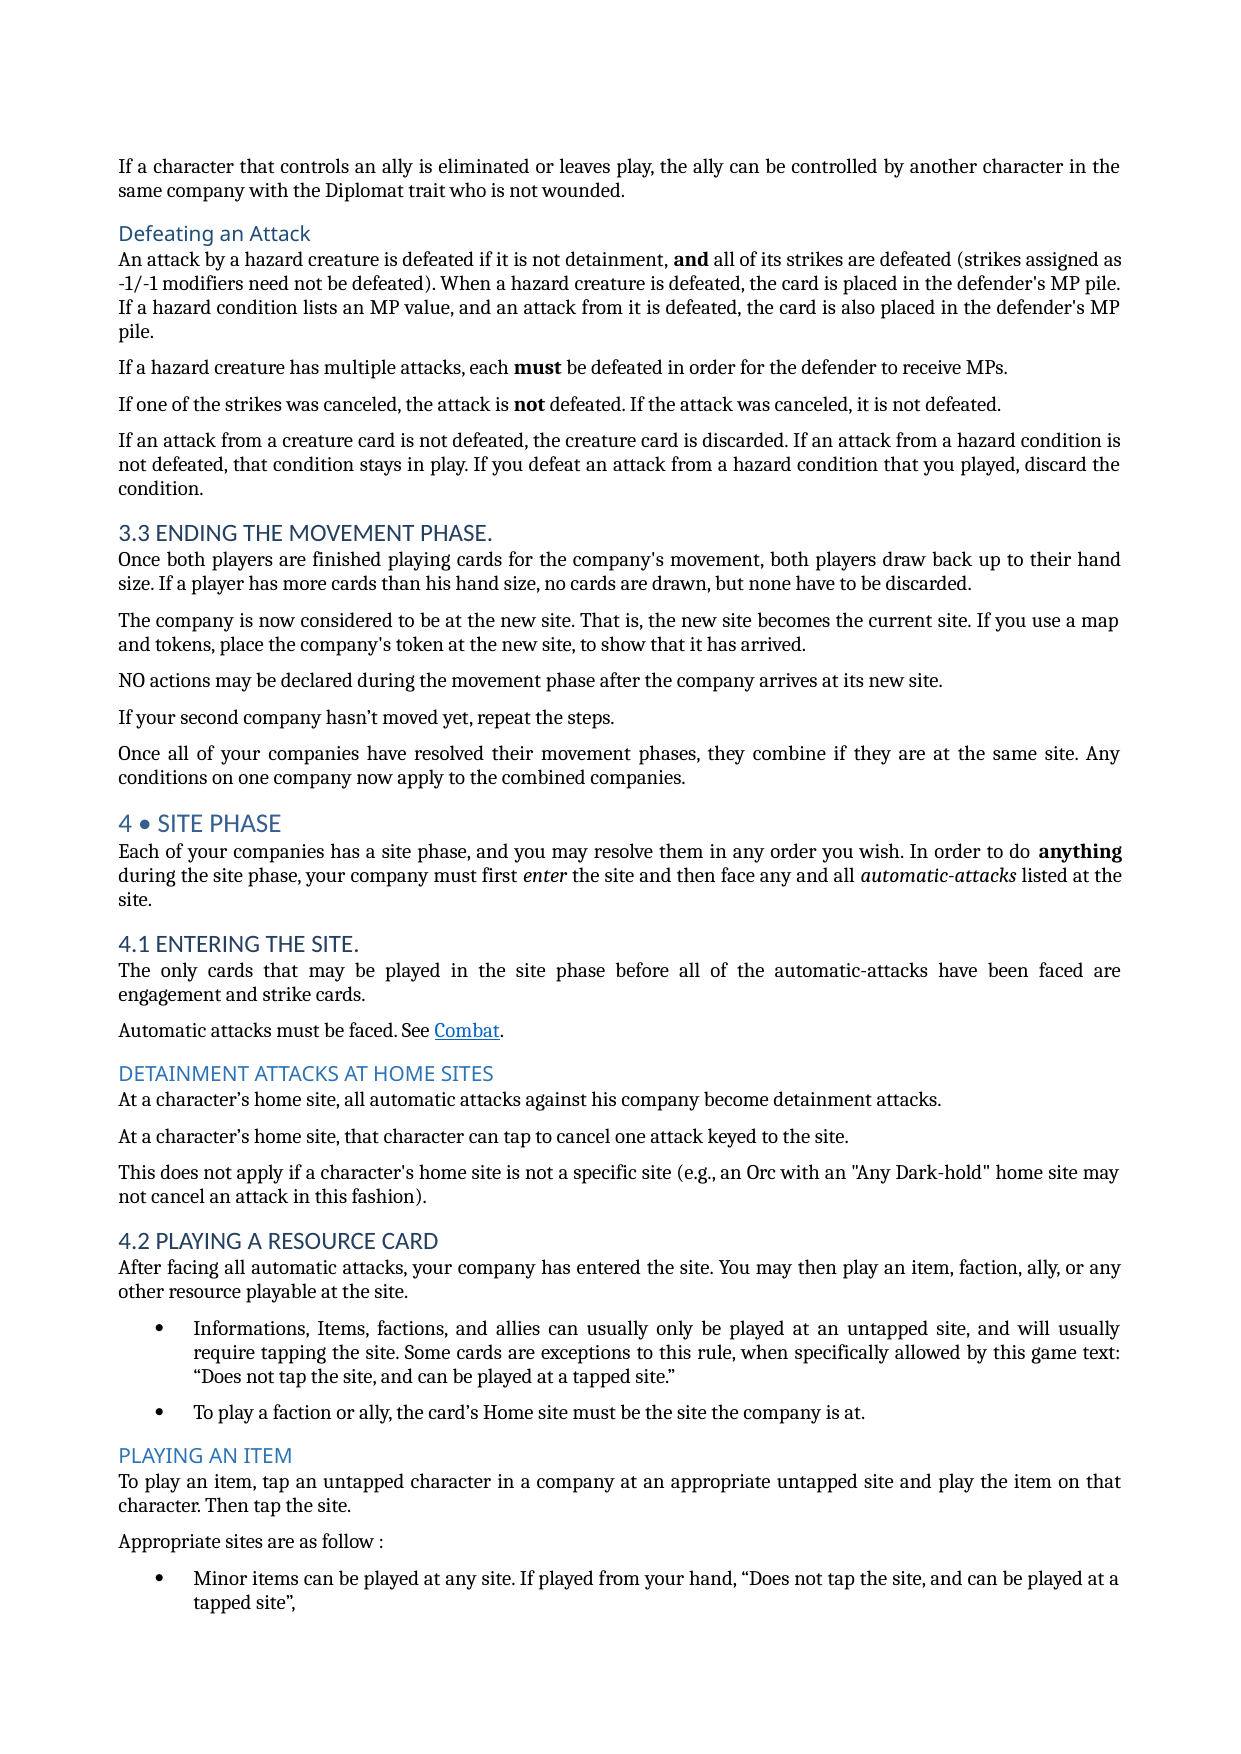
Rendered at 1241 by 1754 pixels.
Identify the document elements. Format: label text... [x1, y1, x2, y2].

text If your second company hasn’t moved yet, repeat the steps. [118, 705, 1122, 729]
list Informations, Items, factions, and allies can usually only be played at an untapped site, and will usually require tapping the site. Some cards are exceptions to this rule, when specifically allowed by this game text: “Does not tap the site, and can be played at a tapped site.” [156, 1316, 1122, 1388]
subtitle 4 • SITE PHASE [118, 806, 1122, 839]
subtitle 3.3 ENDING THE MOVEMENT PHASE. [118, 517, 1122, 548]
subtitle PLAYING AN ITEM [118, 1441, 1122, 1470]
text NO actions may be declared during the movement phase after the company arrives at its new site. [118, 669, 1122, 693]
text An attack by a hazard creature is defeated if it is not detainment, and all of its strikes are defeated (strikes assigned as -1/-1 modifiers need not be defeated). When a hazard creature is defeated, the card is placed in the defender's MP pile. If a hazard condition lists an MP value, and an attack from it is defeated, the card is also placed in the defender's MP pile. [118, 248, 1122, 343]
text After facing all automatic attacks, your company has entered the site. You may then play an item, faction, ally, or any other resource playable at the site. [118, 1256, 1122, 1304]
subtitle 4.2 PLAYING A RESOURCE CARD [118, 1225, 1122, 1256]
subtitle 4.1 ENTERING THE SITE. [118, 928, 1122, 958]
text Once both players are finished playing cards for the company's movement, both players draw back up to their hand size. If a player has more cards than his hand size, no cards are drawn, but none have to be discarded. [118, 548, 1122, 596]
text Automatic attacks must be faced. See Combat. [118, 1019, 1122, 1043]
text If an attack from a creature card is not defeated, the creature card is discarded. If an attack from a hazard condition is not defeated, that condition stays in play. If you defeat an attack from a hazard condition that you played, discard the condition. [118, 429, 1122, 501]
subtitle Defeating an Attack [118, 219, 1122, 248]
text This does not apply if a character's home site is not a specific site (e.g., an Orc with an "Any Dark-hold" home site may not cancel an attack in this fashion). [118, 1161, 1122, 1209]
text At a character’s home site, that character can tap to cancel one attack keyed to the site. [118, 1124, 1122, 1148]
text The only cards that may be played in the site phase before all of the automatic-attacks have been faced are engagement and strike cards. [118, 958, 1122, 1006]
text If a character that controls an ally is eliminated or leaves play, the ally can be controlled by another character in the same company with the Diplomat trait who is not wounded. [118, 155, 1122, 203]
subtitle DETAINMENT ATTACKS AT HOME SITES [118, 1059, 1122, 1088]
text Each of your companies has a site phase, and you may resolve them in any order you wish. In order to do anything during the site phase, your company must first enter the site and then face any and all automatic-attacks listed at the site. [118, 839, 1122, 911]
text If a hazard creature has multiple attacks, each must be defeated in order for the defender to receive MPs. [118, 356, 1122, 380]
text To play an item, tap an untapped character in a company at an appropriate untapped site and play the item on that character. Then tap the site. [118, 1470, 1122, 1518]
text Once all of your companies have resolved their movement phases, they combine if they are at the same site. Any conditions on one company now apply to the combined companies. [118, 742, 1122, 790]
list Minor items can be played at any site. If played from your hand, “Does not tap the site, and can be played at a tapped site”, [156, 1567, 1122, 1614]
list Appropriate sites are as follow : [118, 1530, 1122, 1554]
text At a character’s home site, all automatic attacks against his company become detainment attacks. [118, 1088, 1122, 1112]
text The company is now considered to be at the new site. That is, the new site becomes the current site. If you use a map and tokens, place the company's token at the new site, to show that it has arrived. [118, 608, 1122, 656]
list To play a faction or ally, the card’s Home site must be the site the company is at. [156, 1401, 1122, 1425]
text If one of the strikes was canceled, the attack is not defeated. If the attack was canceled, it is not defeated. [118, 392, 1122, 416]
